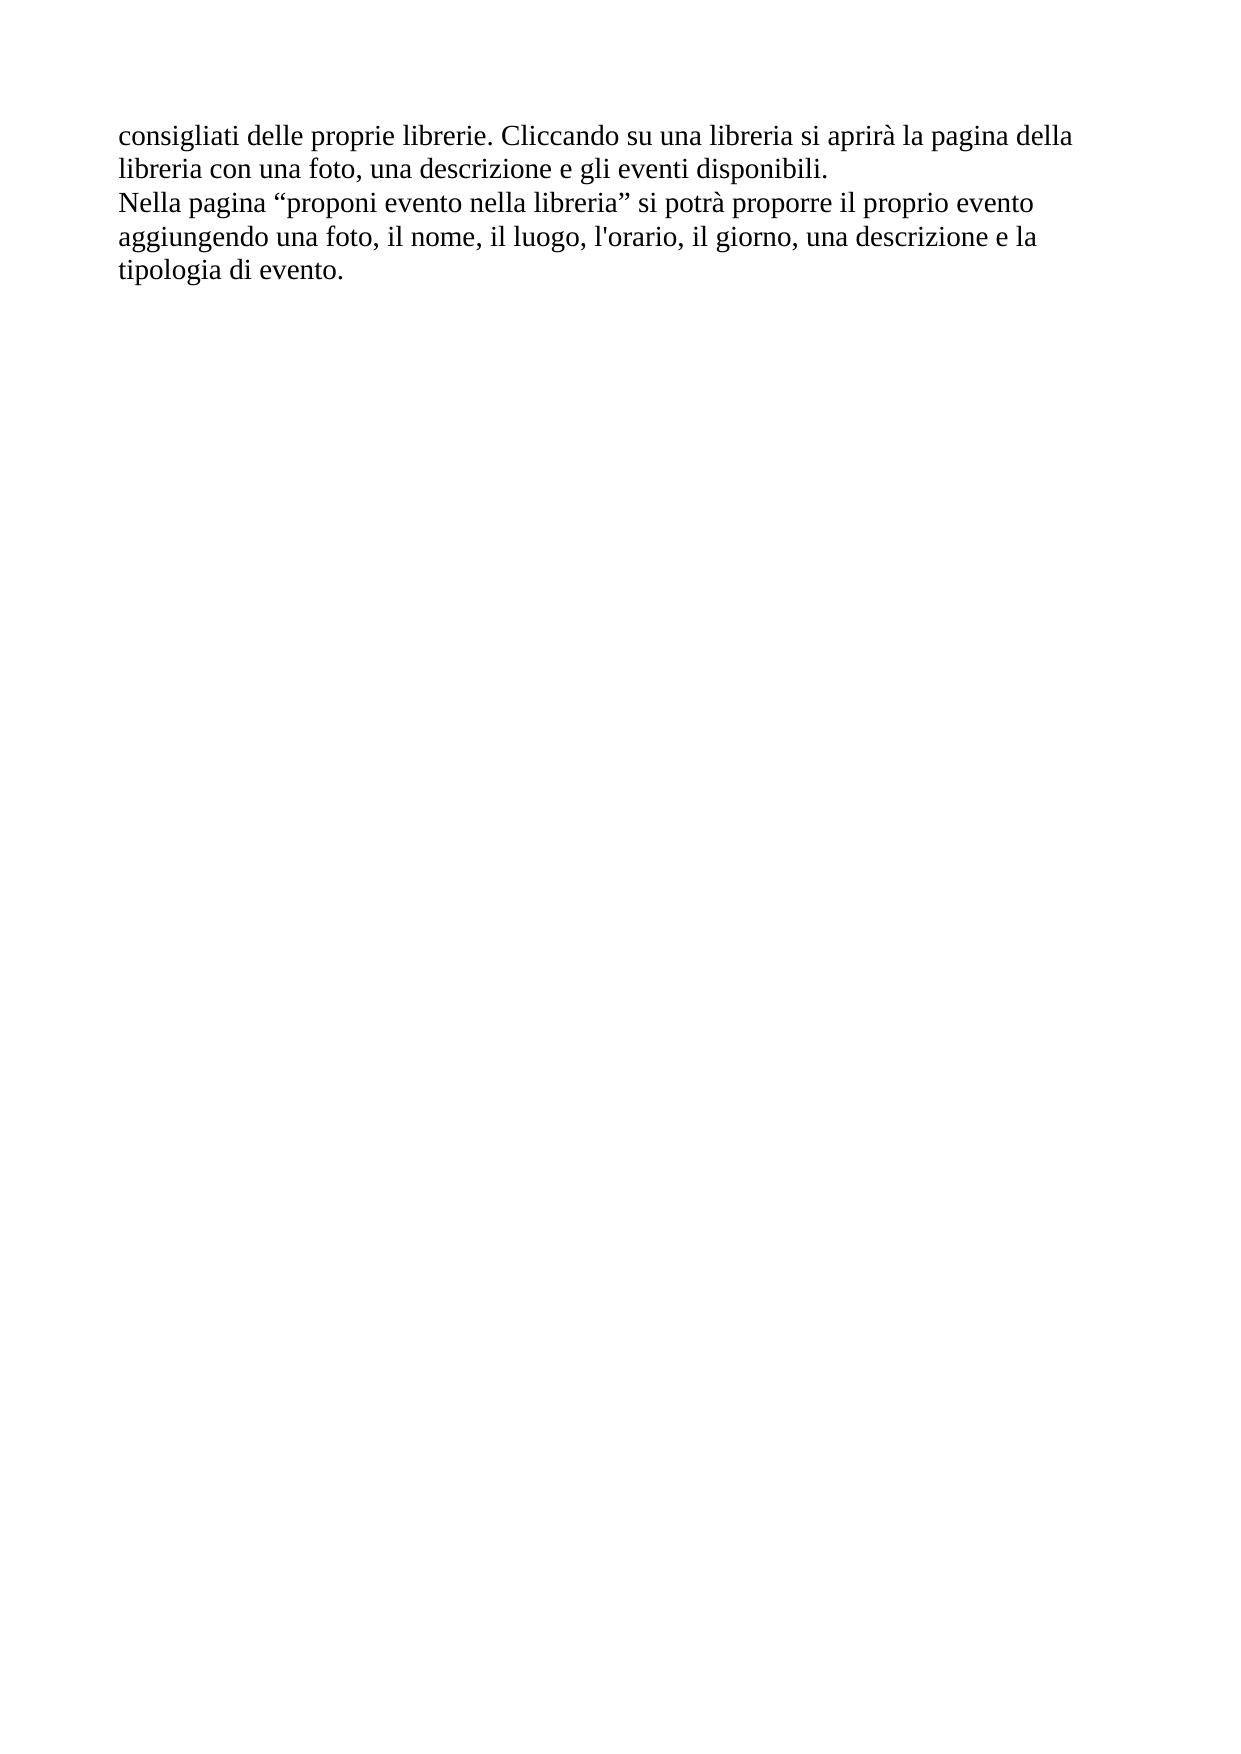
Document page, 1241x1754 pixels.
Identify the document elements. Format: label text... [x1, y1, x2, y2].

text consigliati delle proprie librerie. Cliccando su una libreria si aprirà la pagina della libreria con una foto, una descrizione e gli eventi disponibili. [118, 118, 1122, 185]
text Nella pagina “proponi evento nella libreria” si potrà proporre il proprio evento aggiungendo una foto, il nome, il luogo, l'orario, il giorno, una descrizione e la tipologia di evento. [118, 185, 1122, 286]
